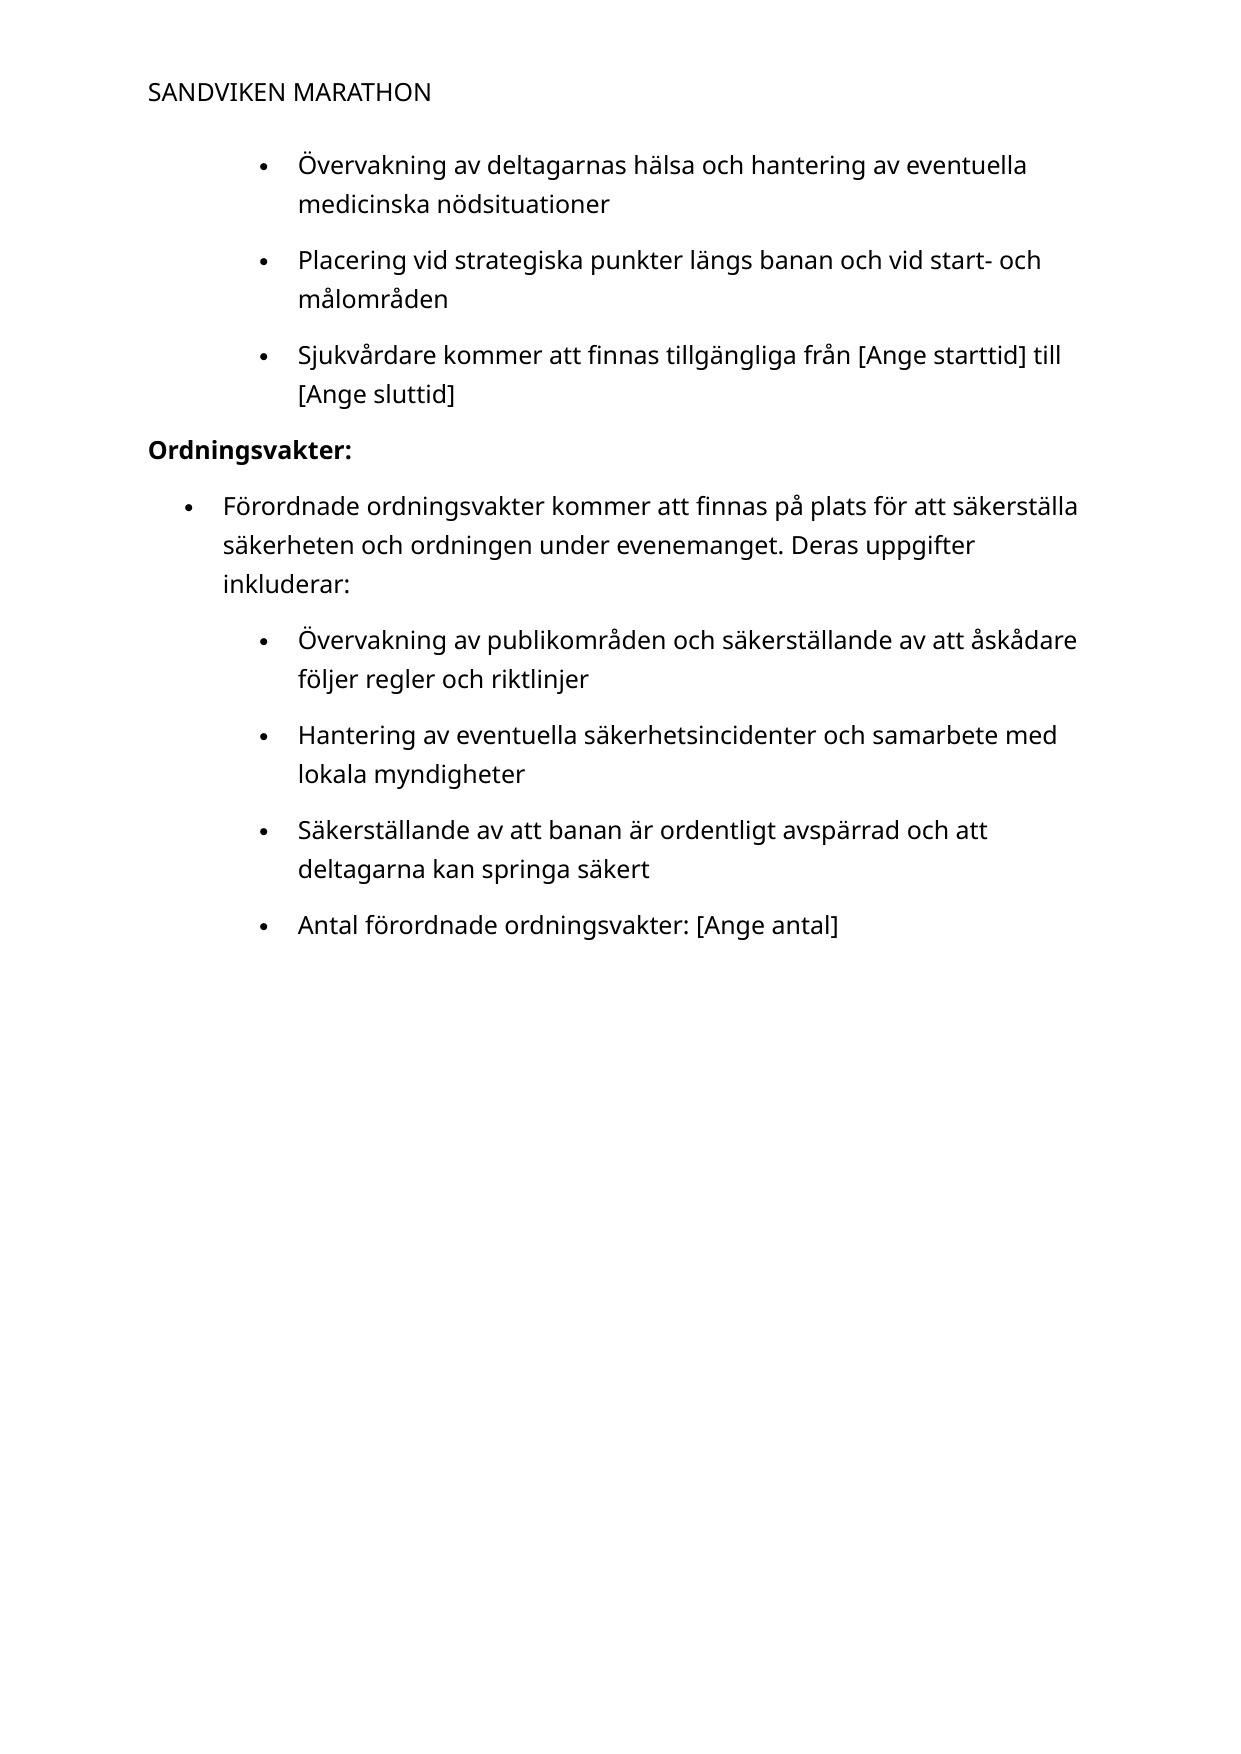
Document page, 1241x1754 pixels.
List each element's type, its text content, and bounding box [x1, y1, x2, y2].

list Antal förordnade ordningsvakter: [Ange antal] [260, 908, 1093, 942]
text Ordningsvakter: [148, 433, 1093, 467]
list Övervakning av deltagarnas hälsa och hantering av eventuella medicinska nödsituationer [260, 148, 1093, 221]
list Placering vid strategiska punkter längs banan och vid start- och målområden [260, 243, 1093, 316]
list Säkerställande av att banan är ordentligt avspärrad och att deltagarna kan springa säkert [260, 813, 1093, 886]
list Sjukvårdare kommer att finnas tillgängliga från [Ange starttid] till [Ange sluttid] [260, 338, 1093, 411]
list Hantering av eventuella säkerhetsincidenter och samarbete med lokala myndigheter [260, 718, 1093, 791]
list Förordnade ordningsvakter kommer att finnas på plats för att säkerställa säkerheten och ordningen under evenemanget. Deras uppgifter inkluderar: [185, 488, 1093, 601]
list Övervakning av publikområden och säkerställande av att åskådare följer regler och riktlinjer [260, 623, 1093, 696]
